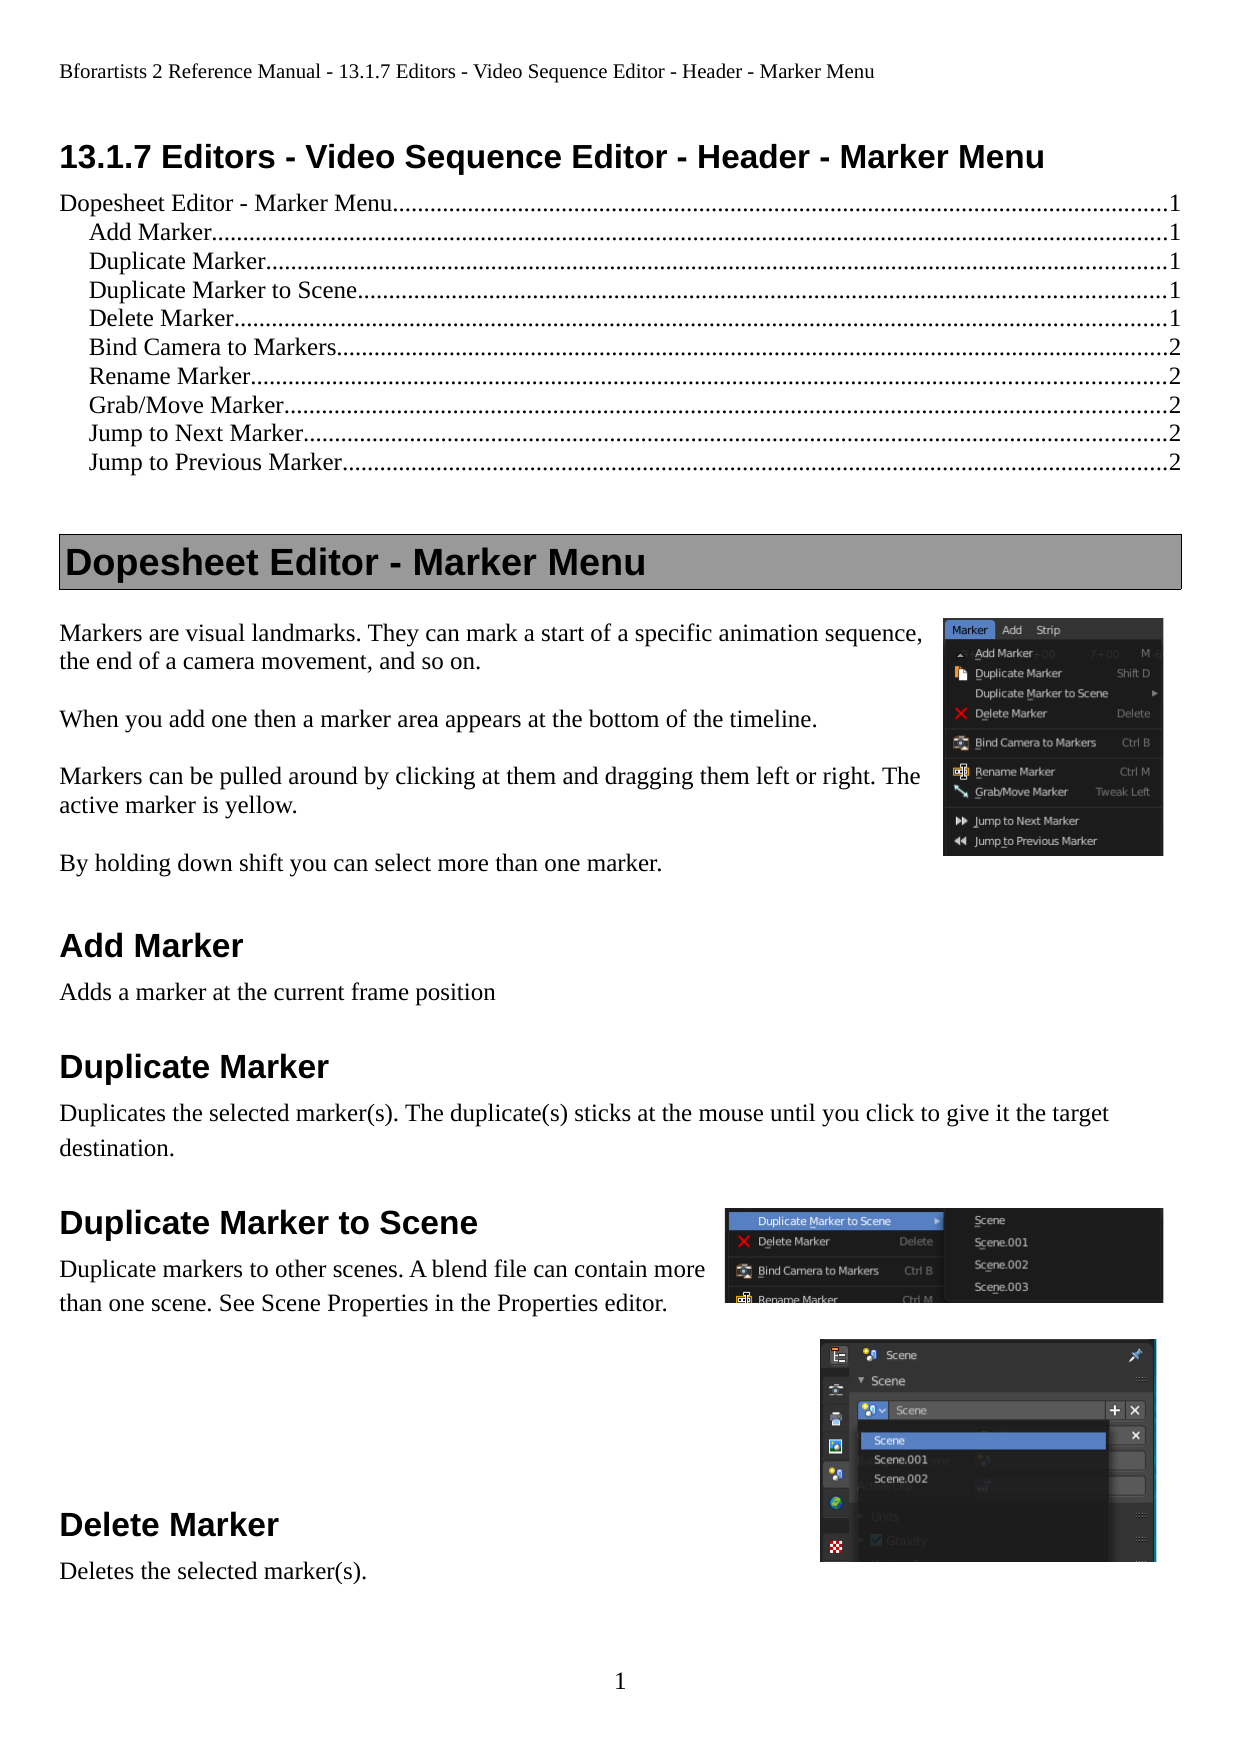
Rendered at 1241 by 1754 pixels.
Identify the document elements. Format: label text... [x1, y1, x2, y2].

text By holding down shift you can select more than one marker. [59, 848, 1181, 876]
text When you add one then a marker area appears at the bottom of the timeline. [59, 704, 943, 733]
text Add Marker 1 [88, 217, 1181, 246]
text Jump to Next Marker 2 [88, 418, 1181, 447]
subtitle 13.1.7 Editors - Video Sequence Editor - Header - Marker Menu [59, 138, 1181, 176]
picture [724, 1208, 1164, 1303]
text Grab/Move Marker 2 [88, 390, 1181, 418]
text Duplicate markers to other scenes. A blend file can contain more than one scene. See Scene Properties in the Properties editor. [59, 1254, 1181, 1317]
text Deletes the selected marker(s). [59, 1556, 1181, 1585]
table_header Dopesheet Editor - Marker Menu [60, 535, 1181, 589]
subtitle Duplicate Marker to Scene [59, 1202, 1181, 1241]
text Duplicate Marker 1 [88, 246, 1181, 275]
text Dopesheet Editor - Marker Menu 1 [59, 188, 1181, 217]
text Jump to Previous Marker 2 [88, 447, 1181, 476]
text Duplicate Marker to Scene 1 [88, 275, 1181, 303]
picture [943, 618, 1164, 856]
text Markers are visual landmarks. They can mark a start of a specific animation sequence, the end of a camera movement, and so on. [59, 618, 943, 675]
text Adds a marker at the current frame position [59, 977, 1181, 1006]
text Bind Camera to Markers 2 [88, 332, 1181, 361]
subtitle Add Marker [59, 926, 1181, 964]
text Duplicates the selected marker(s). The duplicate(s) sticks at the mouse until you click to give it the target destination. [59, 1098, 1181, 1161]
text Delete Marker 1 [88, 303, 1181, 332]
subtitle Duplicate Marker [59, 1047, 1181, 1086]
subtitle [1157, 1505, 1181, 1544]
picture [820, 1339, 1157, 1562]
subtitle Delete Marker [59, 1505, 820, 1544]
text Rename Marker 2 [88, 361, 1181, 390]
text Markers can be pulled around by clicking at them and dragging them left or right. The active marker is yellow. [59, 761, 943, 819]
